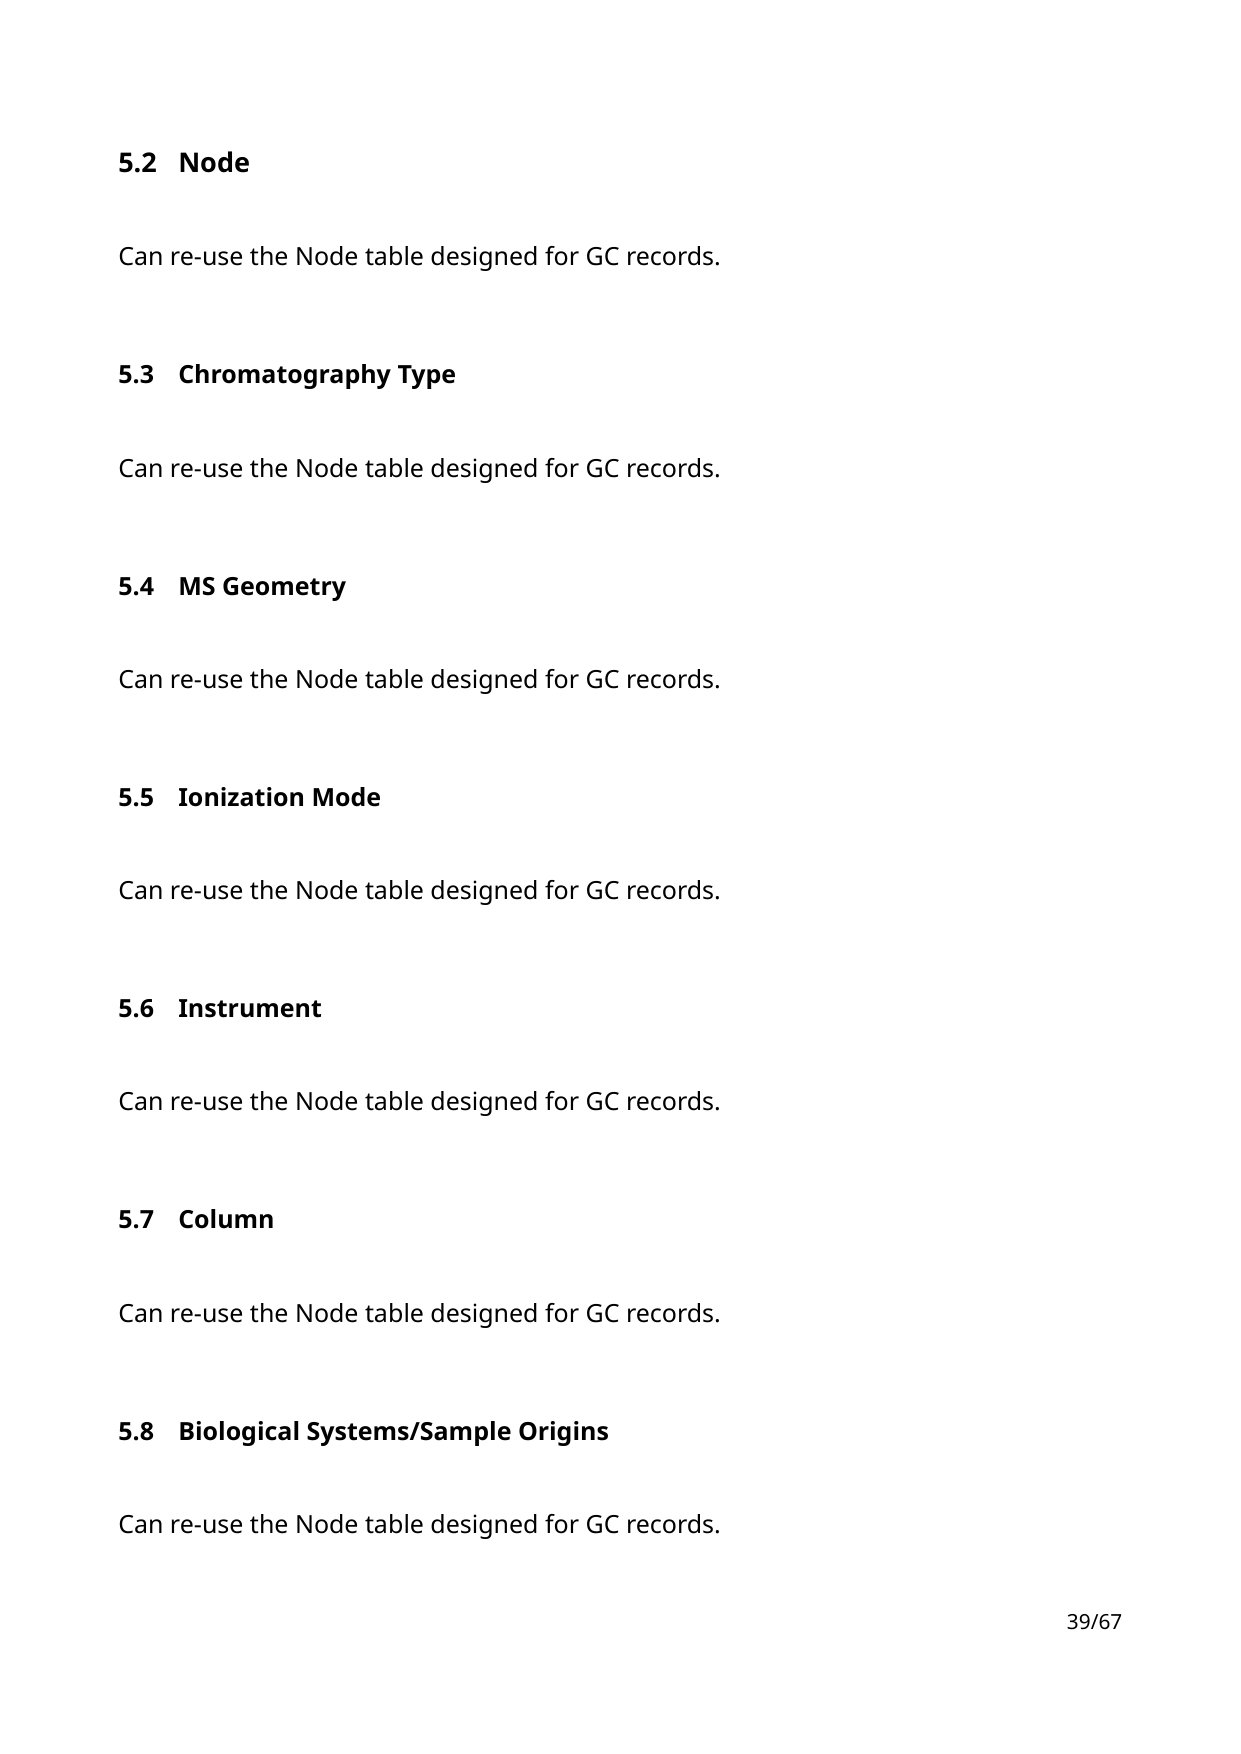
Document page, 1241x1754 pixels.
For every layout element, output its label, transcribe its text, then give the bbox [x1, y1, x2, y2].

text Can re-use the Node table designed for GC records. [118, 1507, 1122, 1541]
text Can re-use the Node table designed for GC records. [118, 1295, 1122, 1329]
text Can re-use the Node table designed for GC records. [118, 1084, 1122, 1118]
text Can re-use the Node table designed for GC records. [118, 662, 1122, 696]
subtitle MS Geometry [118, 568, 1122, 602]
subtitle Biological Systems/Sample Origins [118, 1413, 1122, 1447]
subtitle Column [118, 1202, 1122, 1236]
subtitle Chromatography Type [118, 357, 1122, 391]
subtitle Ionization Mode [118, 780, 1122, 814]
text Can re-use the Node table designed for GC records. [118, 873, 1122, 907]
text Can re-use the Node table designed for GC records. [118, 450, 1122, 484]
subtitle Node [118, 143, 1122, 180]
subtitle Instrument [118, 991, 1122, 1025]
text Can re-use the Node table designed for GC records. [118, 239, 1122, 273]
